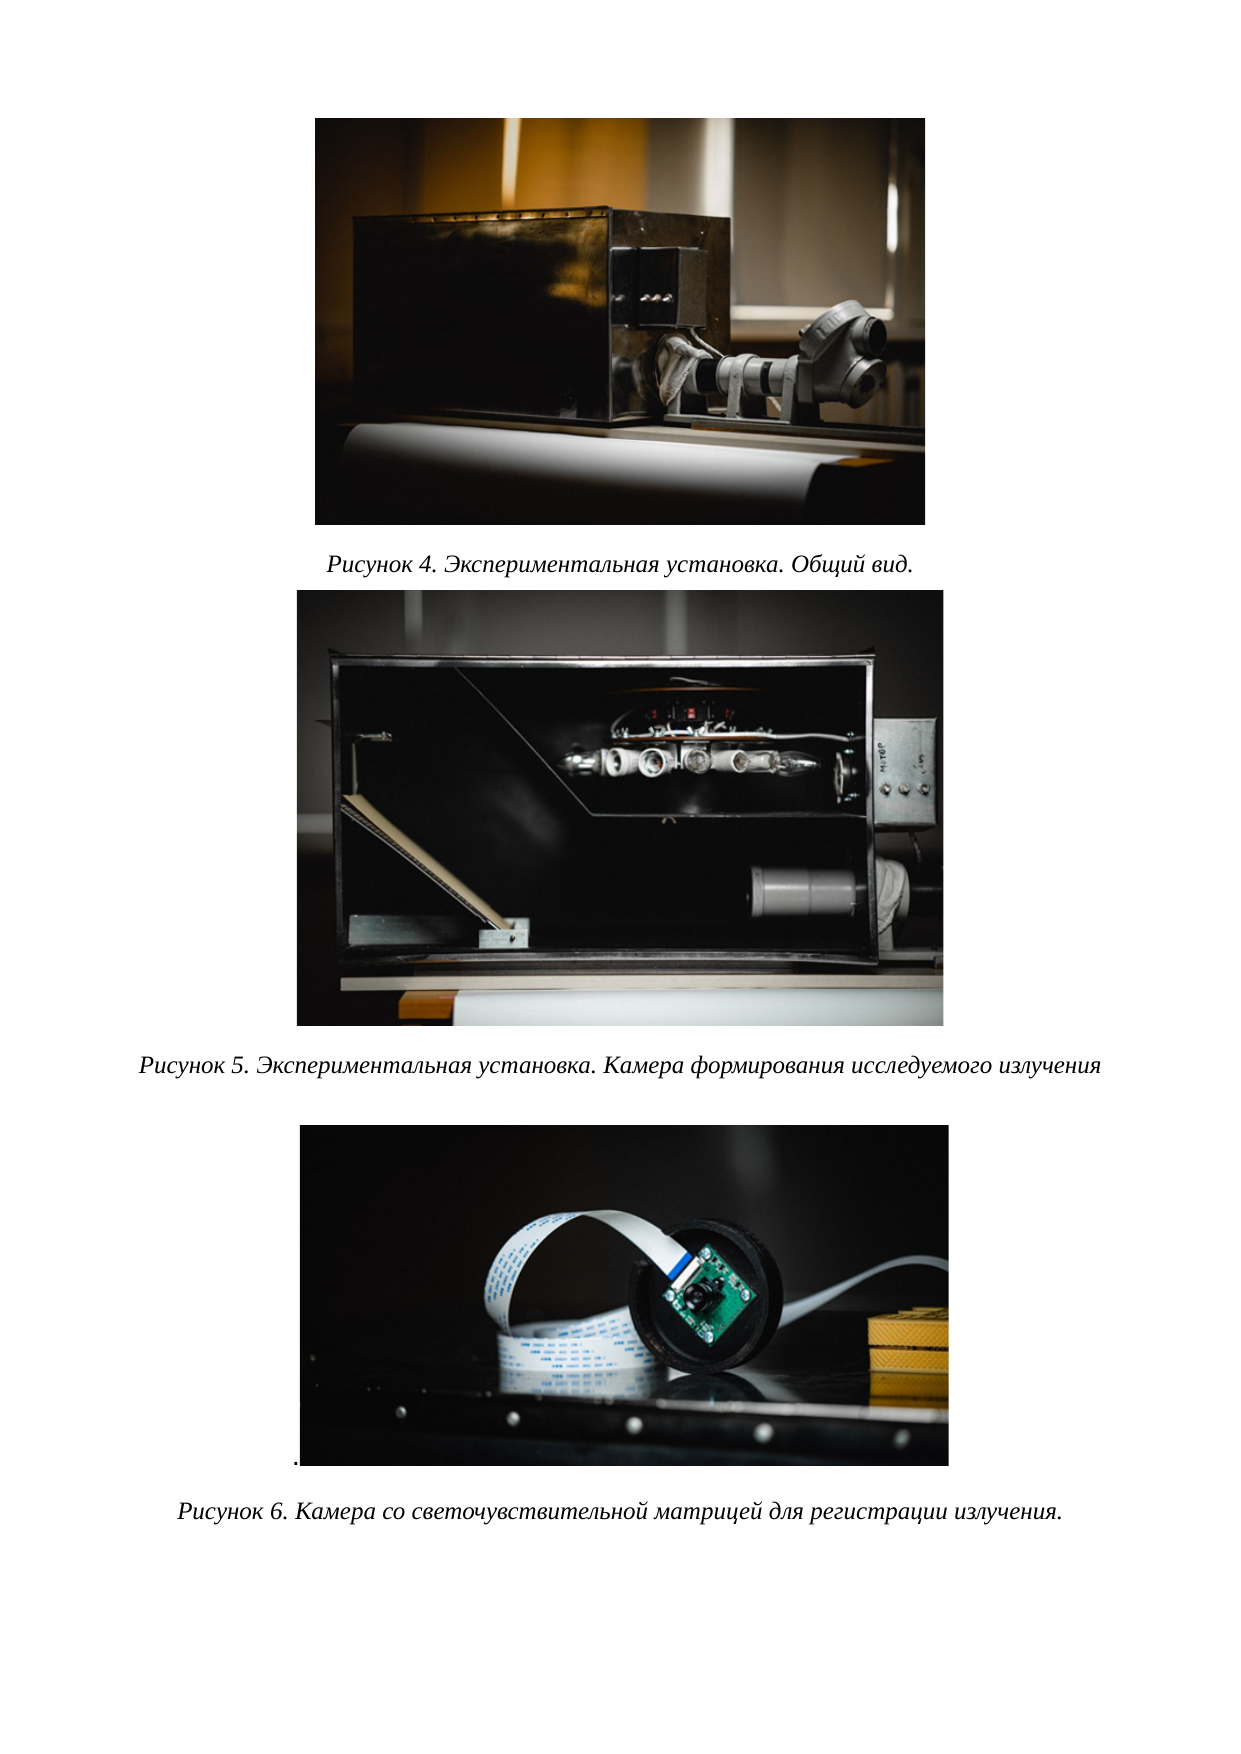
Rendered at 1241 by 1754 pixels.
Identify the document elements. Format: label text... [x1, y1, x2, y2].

text . [118, 1125, 1122, 1471]
text Рисунок 5. Экспериментальная установка. Камера формирования исследуемого излучения [118, 1051, 1122, 1079]
picture [296, 590, 944, 1026]
picture [299, 1125, 949, 1466]
text Рисунок 6. Камера со светочувствительной матрицей для регистрации излучения. [118, 1496, 1122, 1525]
text Рисунок 4. Экспериментальная установка. Общий вид. [118, 549, 1122, 578]
picture [315, 118, 926, 525]
